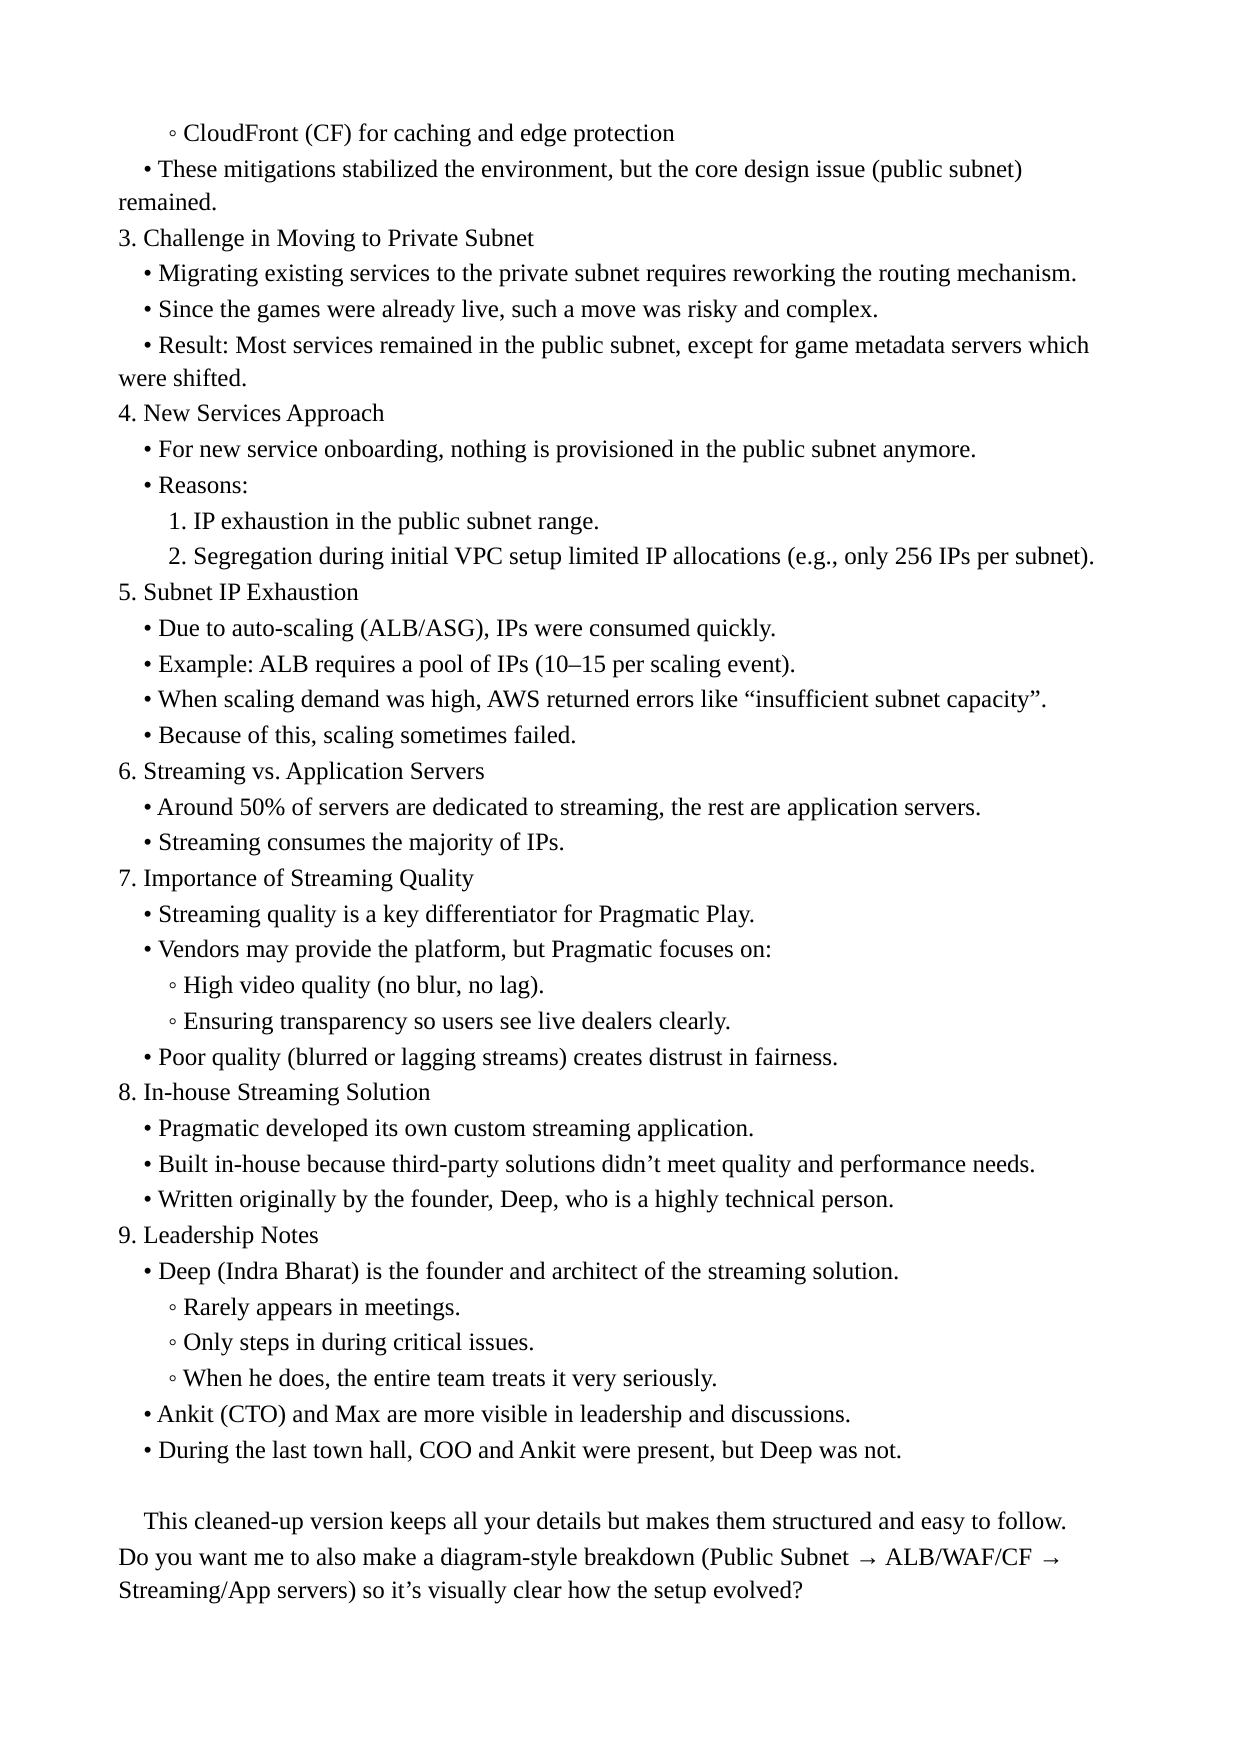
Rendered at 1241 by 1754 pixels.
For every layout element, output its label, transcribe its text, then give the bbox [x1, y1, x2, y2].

text • During the last town hall, COO and Ankit were present, but Deep was not. [118, 1435, 1122, 1463]
text • Written originally by the founder, Deep, who is a highly technical person. [118, 1184, 1122, 1213]
text ◦ High video quality (no blur, no lag). [118, 970, 1122, 999]
text 8. In-house Streaming Solution [118, 1077, 1122, 1106]
text 3. Challenge in Moving to Private Subnet [118, 223, 1122, 251]
text • For new service onboarding, nothing is provisioned in the public subnet anymore. [118, 434, 1122, 463]
text 2. Segregation during initial VPC setup limited IP allocations (e.g., only 256 IPs per subnet). [118, 541, 1122, 570]
text 9. Leadership Notes [118, 1220, 1122, 1249]
text 4. New Services Approach [118, 398, 1122, 427]
text ◦ When he does, the entire team treats it very seriously. [118, 1363, 1122, 1392]
text Do you want me to also make a diagram-style breakdown (Public Subnet → ALB/WAF/CF → Streaming/App servers) so it’s visually clear how the setup evolved? [118, 1542, 1122, 1604]
text • Because of this, scaling sometimes failed. [118, 720, 1122, 749]
text ◦ CloudFront (CF) for caching and edge protection [118, 118, 1122, 147]
text • Vendors may provide the platform, but Pragmatic focuses on: [118, 934, 1122, 963]
text ◦ Rarely appears in meetings. [118, 1292, 1122, 1321]
text • These mitigations stabilized the environment, but the core design issue (public subnet) remained. [118, 154, 1122, 216]
text • Poor quality (blurred or lagging streams) creates distrust in fairness. [118, 1042, 1122, 1070]
text • When scaling demand was high, AWS returned errors like “insufficient subnet capacity”. [118, 684, 1122, 713]
text ✅ This cleaned-up version keeps all your details but makes them structured and easy to follow. [118, 1506, 1122, 1535]
text ◦ Ensuring transparency so users see live dealers clearly. [118, 1006, 1122, 1035]
text • Result: Most services remained in the public subnet, except for game metadata servers which were shifted. [118, 330, 1122, 392]
text 5. Subnet IP Exhaustion [118, 577, 1122, 606]
text • Pragmatic developed its own custom streaming application. [118, 1113, 1122, 1142]
text • Streaming quality is a key differentiator for Pragmatic Play. [118, 899, 1122, 927]
text • Due to auto-scaling (ALB/ASG), IPs were consumed quickly. [118, 613, 1122, 642]
text • Deep (Indra Bharat) is the founder and architect of the streaming solution. [118, 1256, 1122, 1285]
text • Ankit (CTO) and Max are more visible in leadership and discussions. [118, 1399, 1122, 1428]
text • Migrating existing services to the private subnet requires reworking the routing mechanism. [118, 258, 1122, 287]
text ◦ Only steps in during critical issues. [118, 1327, 1122, 1356]
text 6. Streaming vs. Application Servers [118, 756, 1122, 784]
text • Streaming consumes the majority of IPs. [118, 827, 1122, 856]
text • Around 50% of servers are dedicated to streaming, the rest are application servers. [118, 792, 1122, 820]
text • Reasons: [118, 470, 1122, 499]
text • Example: ALB requires a pool of IPs (10–15 per scaling event). [118, 649, 1122, 677]
text 1. IP exhaustion in the public subnet range. [118, 506, 1122, 534]
text • Built in-house because third-party solutions didn’t meet quality and performance needs. [118, 1149, 1122, 1178]
text • Since the games were already live, such a move was risky and complex. [118, 294, 1122, 323]
text 7. Importance of Streaming Quality [118, 863, 1122, 892]
